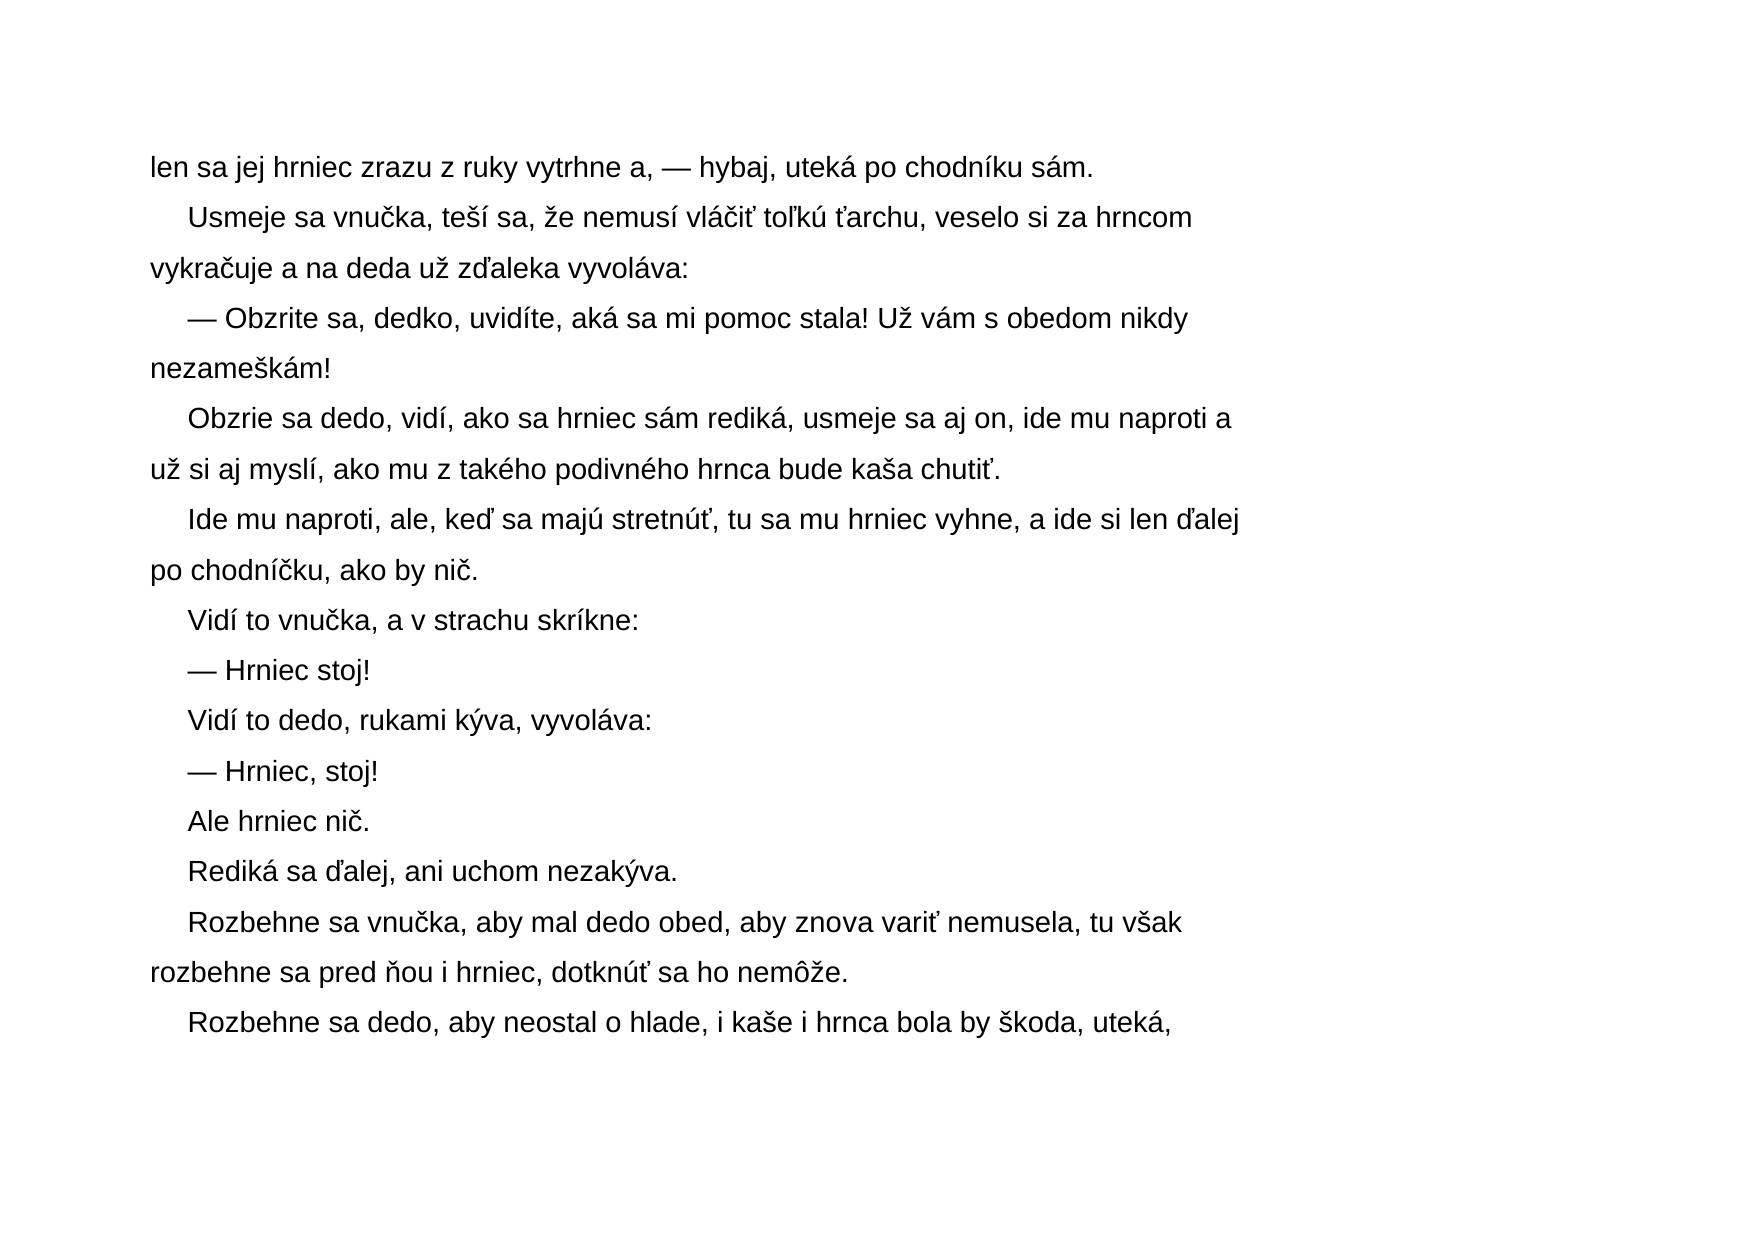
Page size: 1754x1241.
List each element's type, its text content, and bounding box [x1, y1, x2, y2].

text Vidí to dedo, rukami kýva, vyvoláva: [150, 703, 1243, 737]
text Rozbehne sa vnučka, aby mal dedo obed, aby zno­va variť nemusela, tu však rozbehne sa pred ňou i hrniec, dotknúť sa ho nemôže. [150, 905, 1243, 988]
text Vidí to vnučka, a v strachu skríkne: [150, 603, 1243, 636]
text — Obzrite sa, dedko, uvidíte, aká sa mi pomoc stala! Už vám s obedom nikdy nezameškám! [150, 301, 1243, 385]
text len sa jej hrniec zra­zu z ruky vytrhne a, — hybaj, uteká po chodníku sám. [150, 150, 1243, 183]
text Rediká sa ďalej, ani uchom nezakýva. [150, 854, 1243, 888]
text — Hrniec stoj! [150, 653, 1243, 687]
text Obzrie sa dedo, vidí, ako sa hrniec sám rediká, usmeje sa aj on, ide mu naproti a už si aj myslí, ako mu z takého podivného hrnca bude kaša chutiť. [150, 402, 1243, 485]
text Ale hrniec nič. [150, 804, 1243, 838]
text Ide mu naproti, ale, keď sa majú stretnúť, tu sa mu hrniec vyhne, a ide si len ďalej po chodníčku, ako by nič. [150, 502, 1243, 586]
text — Hrniec, stoj! [150, 754, 1243, 787]
text Usmeje sa vnučka, teší sa, že nemusí vláčiť toľkú ťarchu, veselo si za hrncom vykračuje a na deda už zďaleka vyvoláva: [150, 200, 1243, 284]
text Rozbehne sa dedo, aby neostal o hlade, i kaše i hrnca bola by škoda, uteká, [150, 1005, 1243, 1039]
